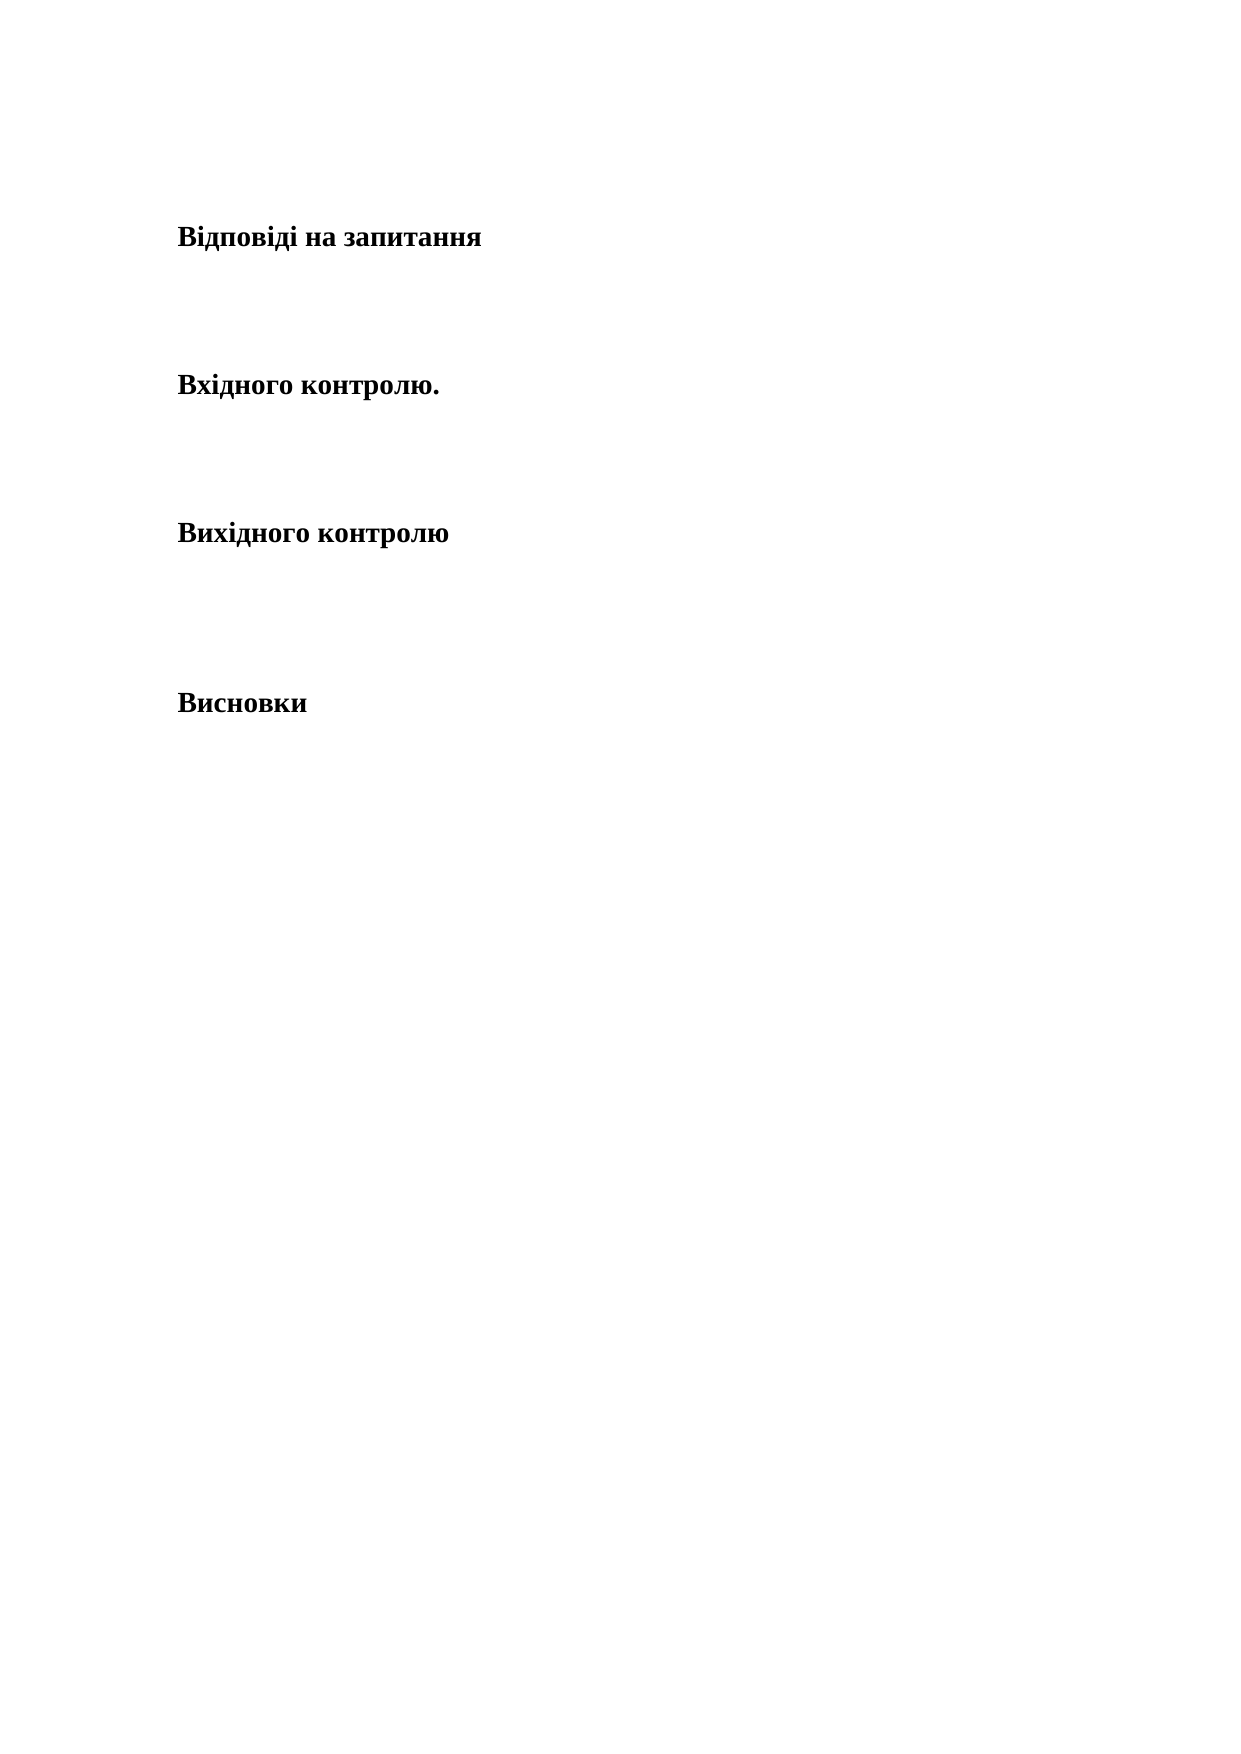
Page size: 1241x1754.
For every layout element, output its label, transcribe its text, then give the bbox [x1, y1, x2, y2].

text Вхідного контролю. [177, 367, 1152, 401]
text Вихідного контролю [177, 515, 1152, 548]
text Висновки [177, 685, 1152, 718]
text Відповіді на запитання [177, 219, 1152, 253]
